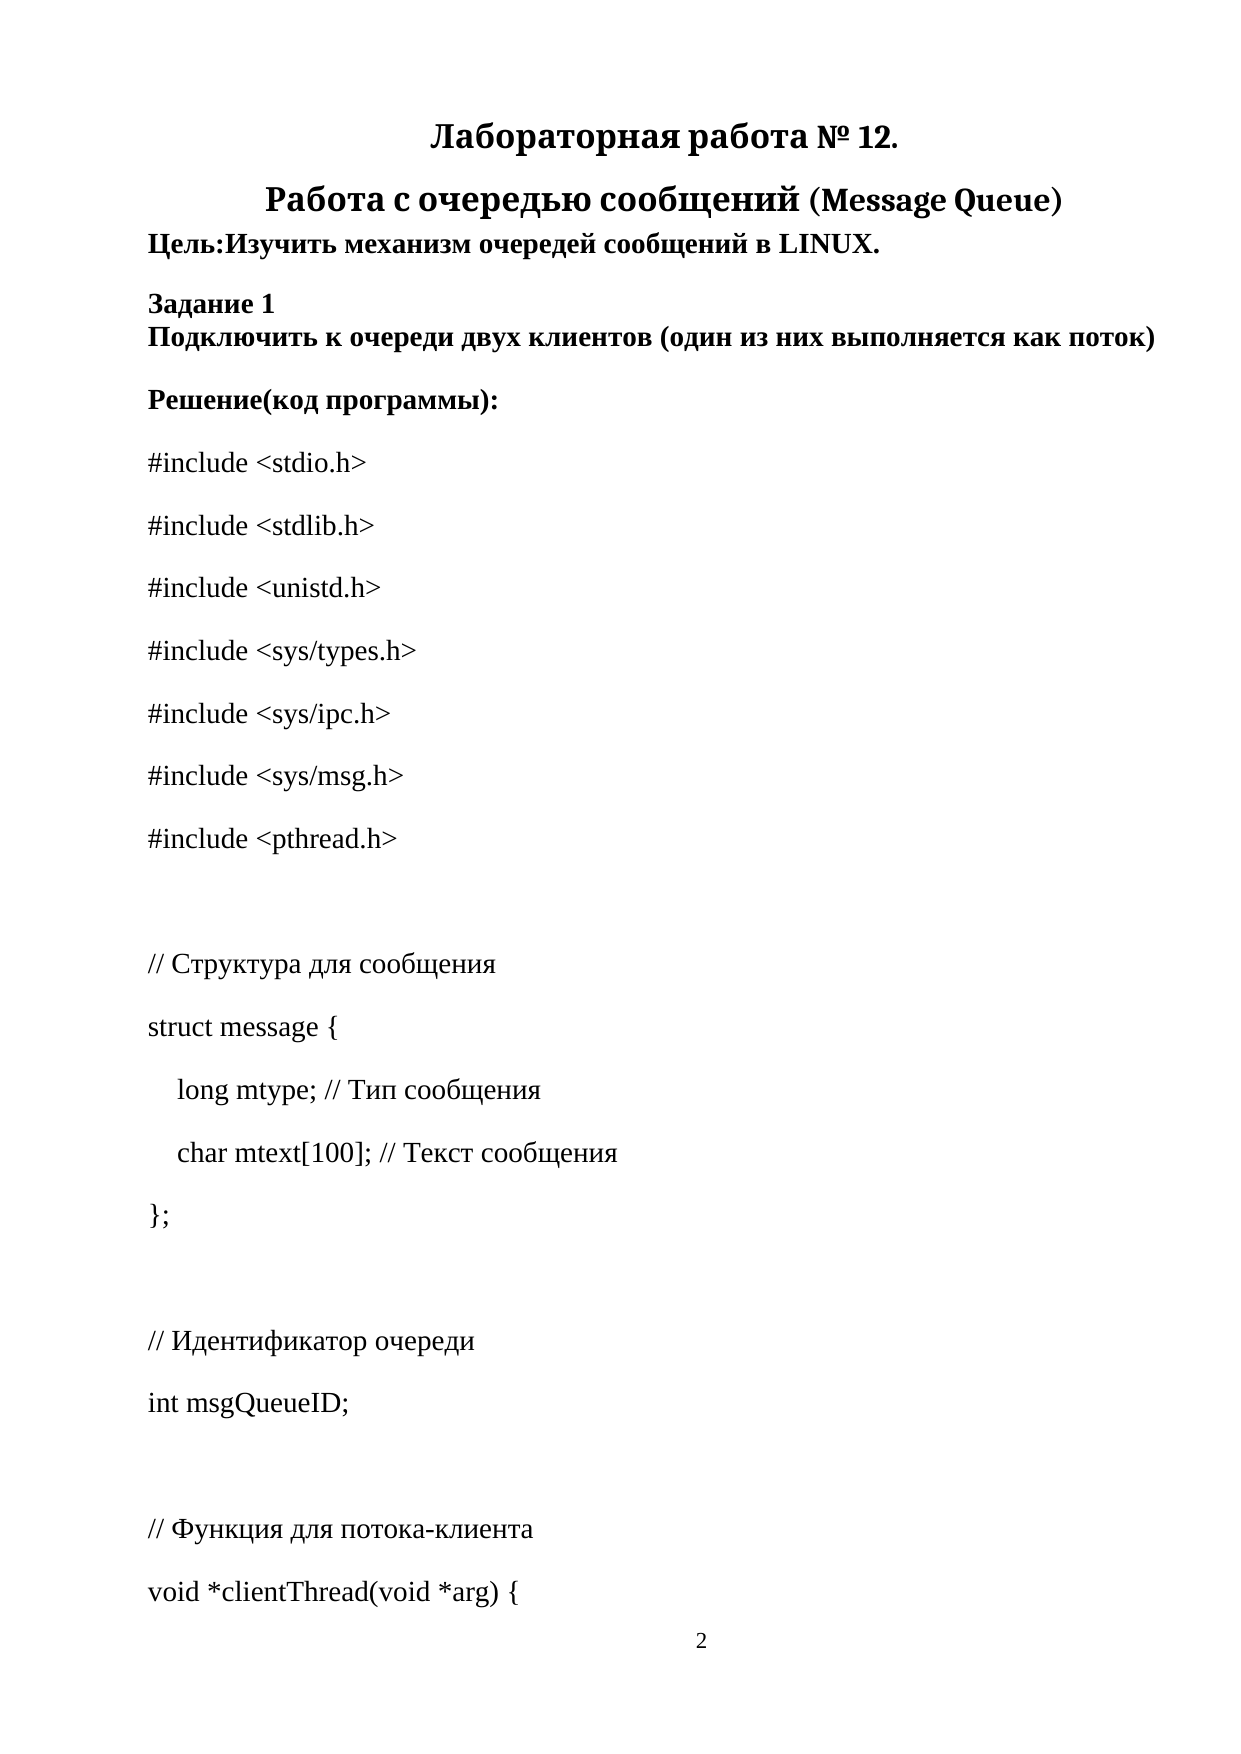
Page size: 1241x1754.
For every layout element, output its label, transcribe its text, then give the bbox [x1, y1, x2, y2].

text }; [148, 1197, 1181, 1231]
text #include <sys/ipc.h> [148, 696, 1181, 729]
text #include <pthread.h> [148, 821, 1181, 855]
text // Структура для сообщения [148, 947, 1181, 980]
text // Функция для потока-клиента [148, 1511, 1181, 1544]
subtitle Работа с очередью сообщений (Message Queue) [148, 181, 1181, 220]
text Задание 1 [148, 286, 1181, 319]
subtitle Лабораторная работа № 12. [148, 118, 1181, 156]
text #include <sys/msg.h> [148, 758, 1181, 792]
text #include <sys/types.h> [148, 633, 1181, 667]
text #include <stdio.h> [148, 445, 1181, 478]
text Решение(код программы): [148, 382, 1181, 416]
text long mtype; // Тип сообщения [148, 1072, 1181, 1106]
text char mtext[100]; // Текст сообщения [148, 1135, 1181, 1168]
text struct message { [148, 1009, 1181, 1043]
text void *clientThread(void *arg) { [148, 1574, 1181, 1607]
text #include <stdlib.h> [148, 508, 1181, 541]
text #include <unistd.h> [148, 570, 1181, 604]
text int msgQueueID; [148, 1386, 1181, 1419]
text Подключить к очереди двух клиентов (один из них выполняется как поток) [148, 319, 1181, 353]
text // Идентификатор очереди [148, 1323, 1181, 1356]
text Цель:Изучить механизм очередей сообщений в LINUX. [148, 226, 1181, 259]
